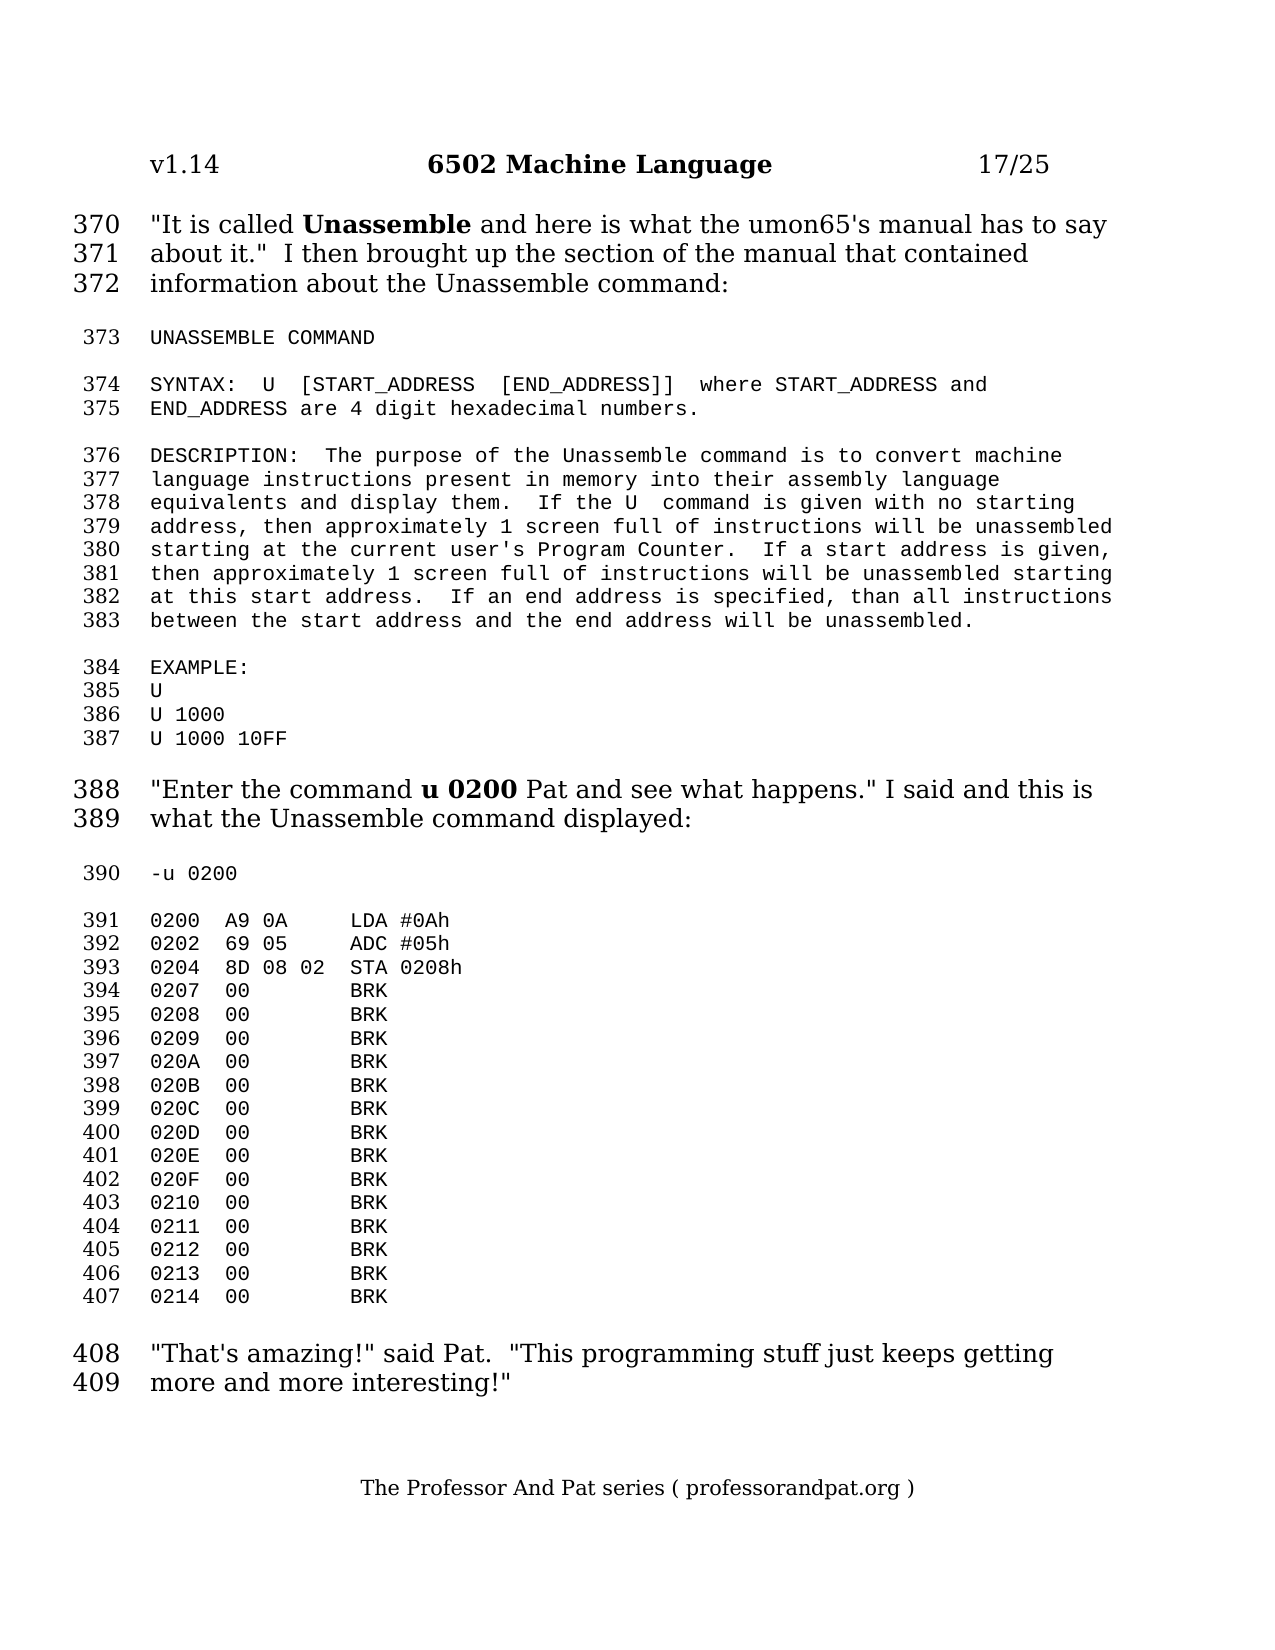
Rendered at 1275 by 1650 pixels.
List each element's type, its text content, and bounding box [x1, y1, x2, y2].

text UNASSEMBLE COMMAND [150, 327, 1125, 351]
text 020B 00 BRK [150, 1075, 1125, 1098]
text SYNTAX: U [START_ADDRESS [END_ADDRESS]] where START_ADDRESS and [150, 374, 1125, 398]
text 020C 00 BRK [150, 1098, 1125, 1122]
text 0208 00 BRK [150, 1004, 1125, 1028]
text U [150, 681, 1125, 704]
text 0211 00 BRK [150, 1216, 1125, 1239]
text 0210 00 BRK [150, 1192, 1125, 1216]
text 0207 00 BRK [150, 981, 1125, 1004]
text DESCRIPTION: The purpose of the Unassemble command is to convert machine language instructions present in memory into their assembly language equivalents and display them. If the U command is given with no starting address, then approximately 1 screen full of instructions will be unassembled starting at the current user's Program Counter. If a start address is given, then approximately 1 screen full of instructions will be unassembled starting at this start address. If an end address is specified, than all instructions between the start address and the end address will be unassembled. [150, 445, 1125, 633]
text 0202 69 05 ADC #05h [150, 933, 1125, 957]
text 020D 00 BRK [150, 1122, 1125, 1145]
text "That's amazing!" said Pat. "This programming stuff just keeps getting more and more interesting!" [150, 1339, 1125, 1398]
text -u 0200 [150, 863, 1125, 886]
text EXAMPLE: [150, 657, 1125, 681]
text U 1000 10FF [150, 728, 1125, 751]
text 020E 00 BRK [150, 1145, 1125, 1169]
text 020F 00 BRK [150, 1169, 1125, 1192]
text "It is called Unassemble and here is what the umon65's manual has to say about it." I then brought up the section of the manual that contained information about the Unassemble command: [150, 210, 1125, 298]
text 0213 00 BRK [150, 1263, 1125, 1287]
text 020A 00 BRK [150, 1051, 1125, 1075]
text U 1000 [150, 704, 1125, 728]
text 0200 A9 0A LDA #0Ah [150, 910, 1125, 933]
text END_ADDRESS are 4 digit hexadecimal numbers. [150, 398, 1125, 422]
text 0214 00 BRK [150, 1287, 1125, 1310]
text 0204 8D 08 02 STA 0208h [150, 957, 1125, 981]
text 0209 00 BRK [150, 1028, 1125, 1051]
text "Enter the command u 0200 Pat and see what happens." I said and this is what the Unassemble command displayed: [150, 775, 1125, 833]
text 0212 00 BRK [150, 1239, 1125, 1263]
